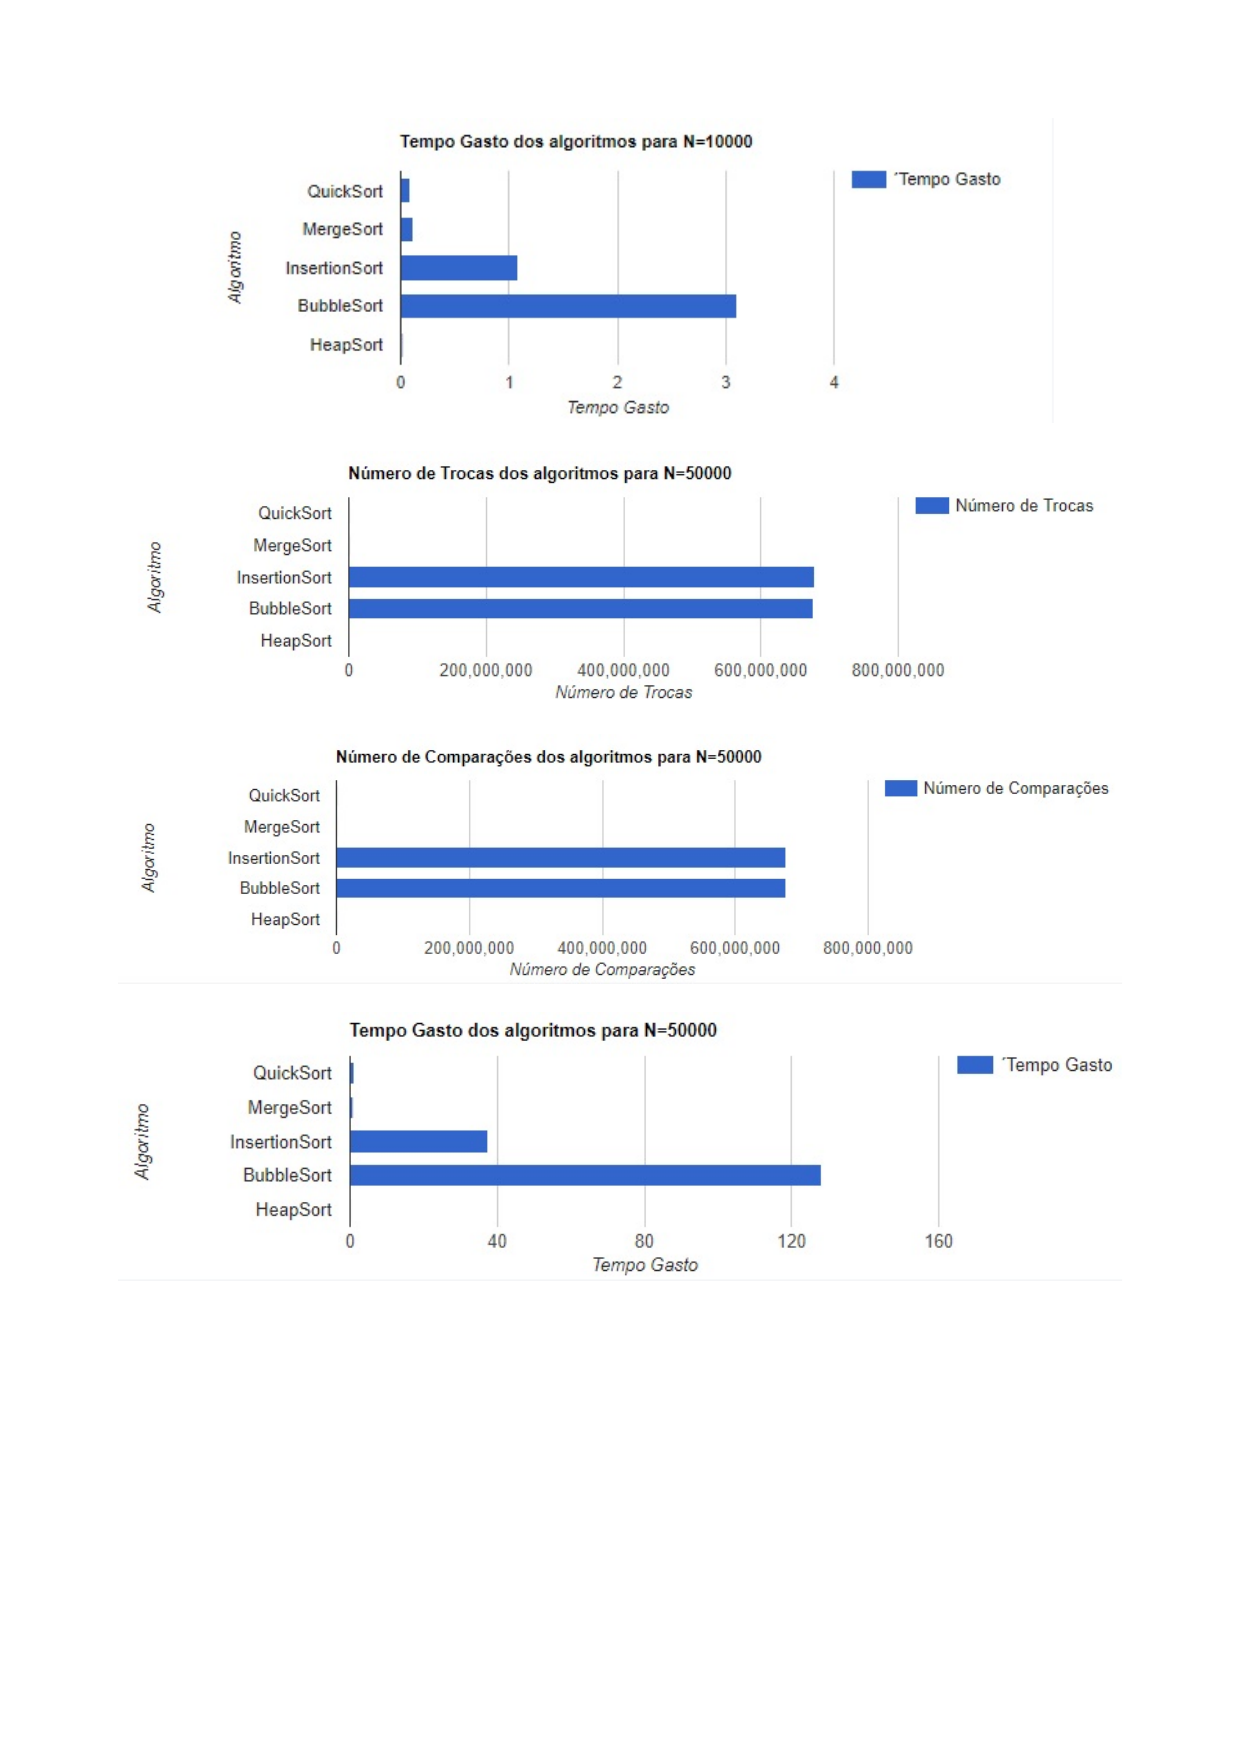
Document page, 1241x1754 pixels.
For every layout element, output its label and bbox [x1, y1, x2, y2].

picture [118, 734, 1123, 984]
picture [186, 118, 1054, 423]
picture [118, 451, 1123, 706]
picture [118, 1012, 1123, 1281]
